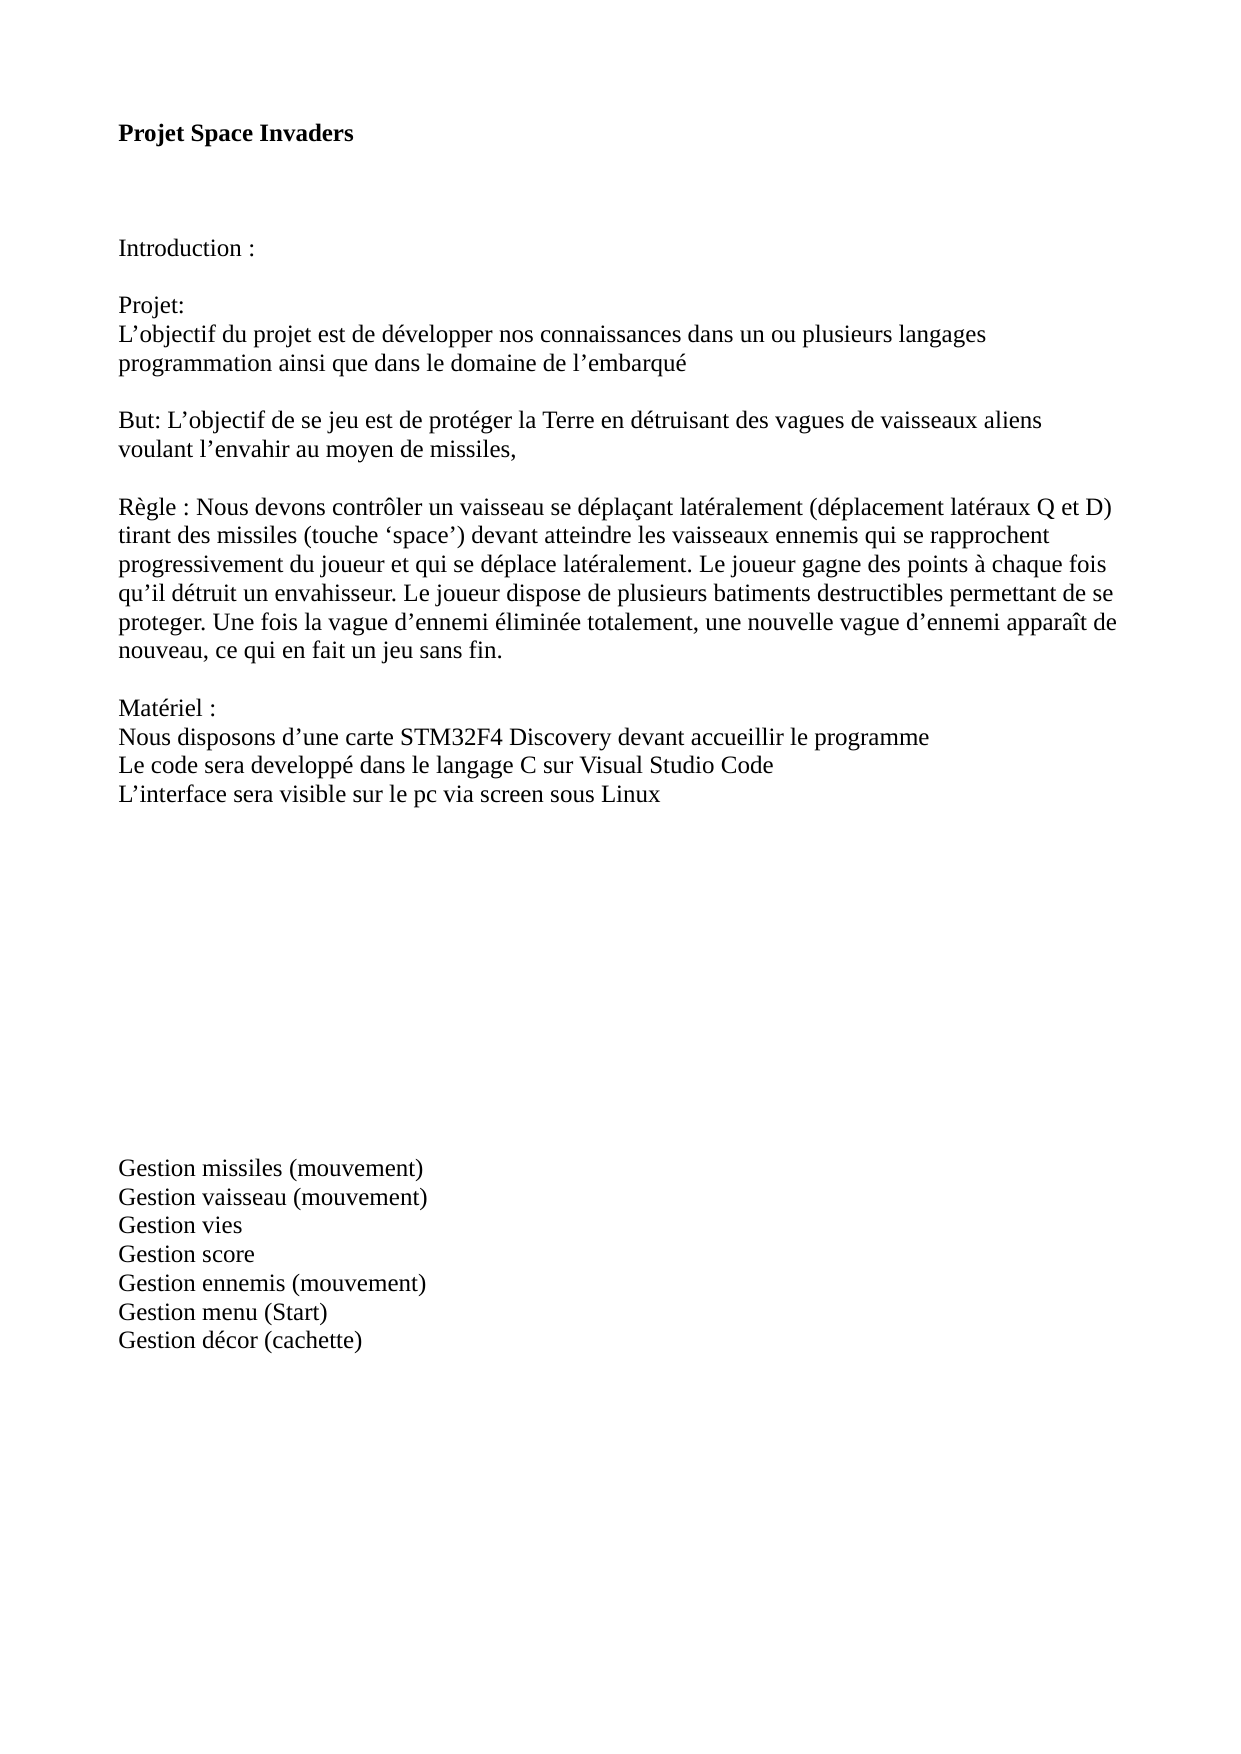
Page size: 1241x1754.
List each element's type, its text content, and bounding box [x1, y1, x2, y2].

text Gestion missiles (mouvement) [118, 1153, 1122, 1182]
text L’objectif du projet est de développer nos connaissances dans un ou plusieurs langages programmation ainsi que dans le domaine de l’embarqué [118, 319, 1122, 377]
text Projet: [118, 291, 1122, 319]
text Gestion menu (Start) [118, 1297, 1122, 1326]
text Gestion vies [118, 1211, 1122, 1239]
text Gestion score [118, 1239, 1122, 1268]
text Projet Space Invaders [118, 118, 1122, 147]
text Le code sera developpé dans le langage C sur Visual Studio Code [118, 751, 1122, 779]
text L’interface sera visible sur le pc via screen sous Linux [118, 779, 1122, 808]
text Introduction : [118, 233, 1122, 262]
text Matériel : [118, 693, 1122, 722]
text Gestion décor (cachette) [118, 1326, 1122, 1354]
text But: L’objectif de se jeu est de protéger la Terre en détruisant des vagues de vaisseaux aliens voulant l’envahir au moyen de missiles, [118, 406, 1122, 463]
text Règle : Nous devons contrôler un vaisseau se déplaçant latéralement (déplacement latéraux Q et D) tirant des missiles (touche ‘space’) devant atteindre les vaisseaux ennemis qui se rapprochent progressivement du joueur et qui se déplace latéralement. Le joueur gagne des points à chaque fois qu’il détruit un envahisseur. Le joueur dispose de plusieurs batiments destructibles permettant de se proteger. Une fois la vague d’ennemi éliminée totalement, une nouvelle vague d’ennemi apparaît de nouveau, ce qui en fait un jeu sans fin. [118, 492, 1122, 664]
text Gestion ennemis (mouvement) [118, 1268, 1122, 1297]
text Nous disposons d’une carte STM32F4 Discovery devant accueillir le programme [118, 722, 1122, 751]
text Gestion vaisseau (mouvement) [118, 1182, 1122, 1211]
